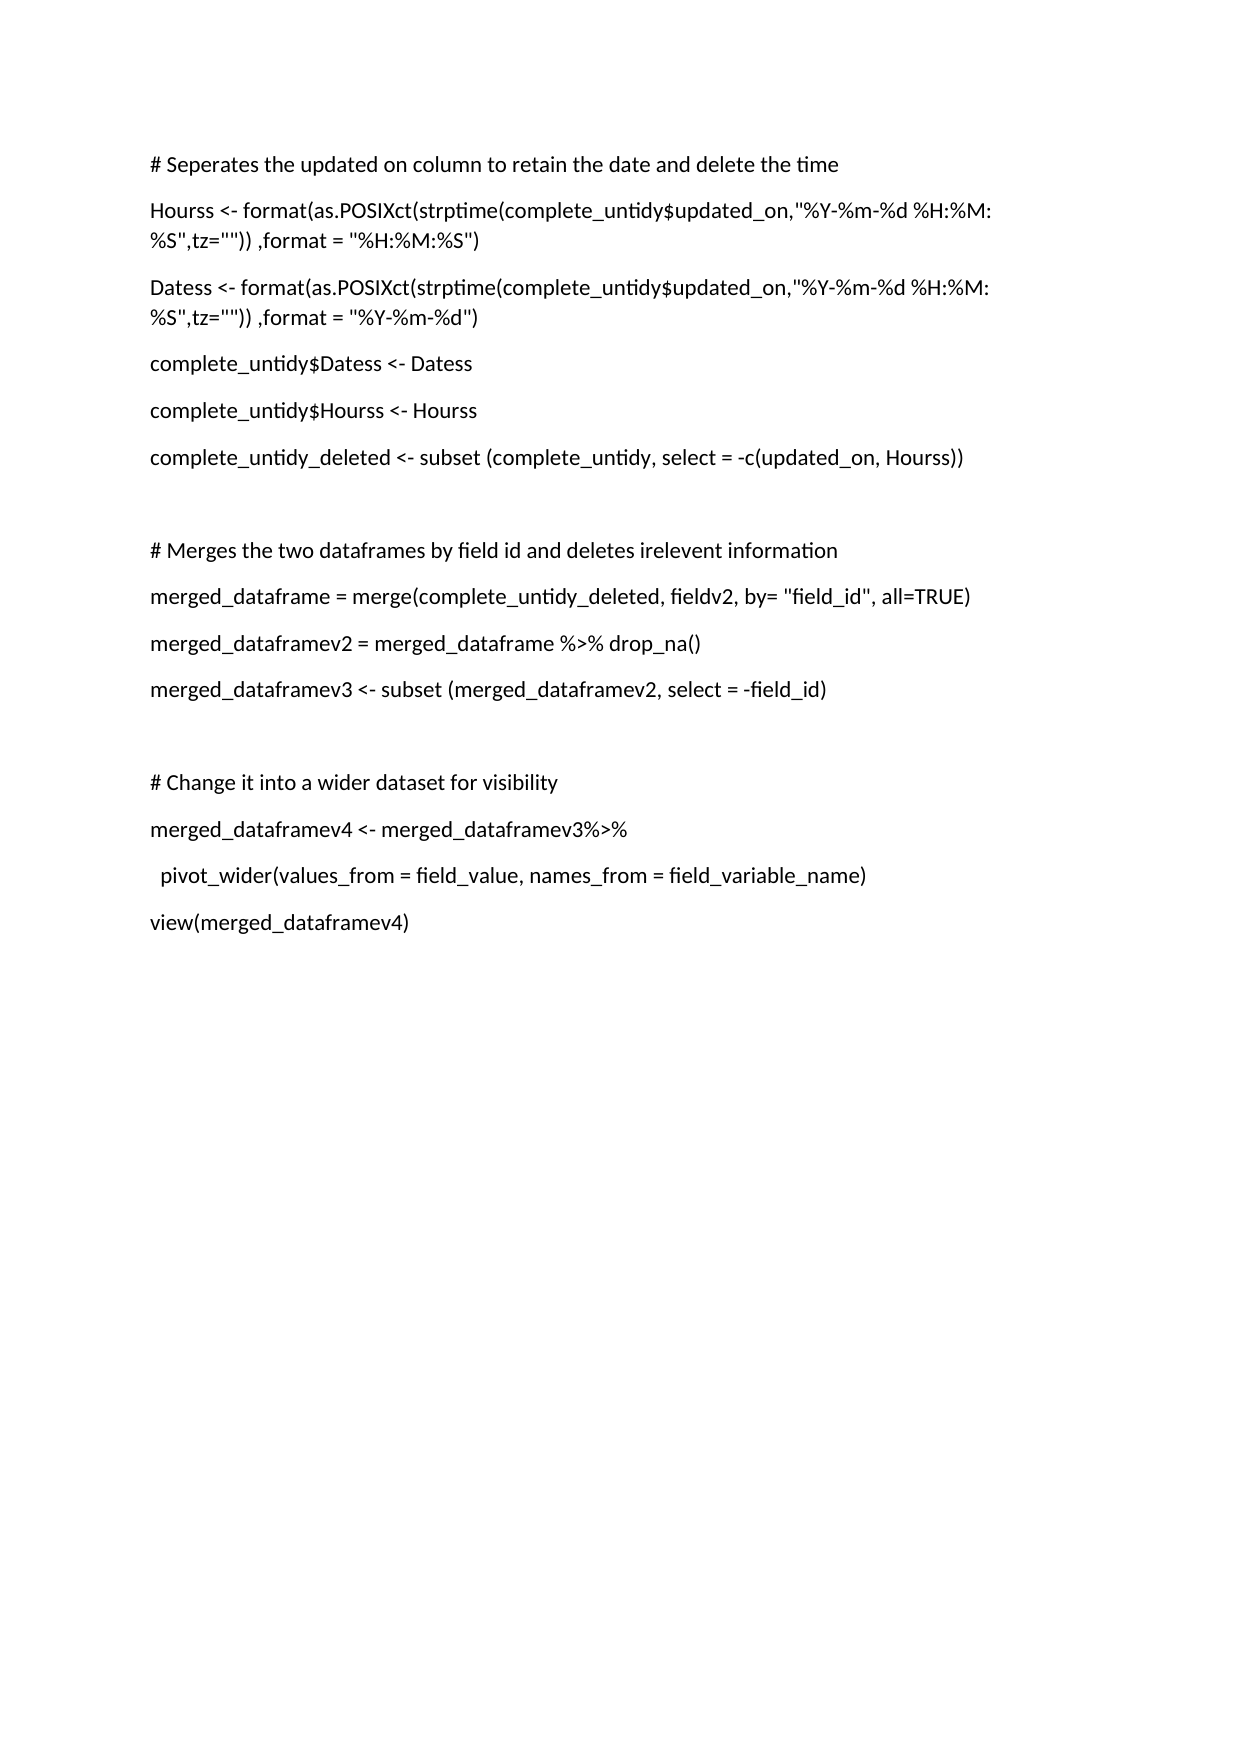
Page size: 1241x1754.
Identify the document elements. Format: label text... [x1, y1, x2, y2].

text # Seperates the updated on column to retain the date and delete the time [150, 150, 1090, 178]
text view(merged_dataframev4) [150, 908, 1090, 936]
text complete_untidy$Hourss <- Hourss [150, 396, 1090, 424]
text # Merges the two dataframes by field id and deletes irelevent information [150, 536, 1090, 564]
text # Change it into a wider dataset for visibility [150, 768, 1090, 797]
text merged_dataframev3 <- subset (merged_dataframev2, select = -field_id) [150, 675, 1090, 703]
text Hourss <- format(as.POSIXct(strptime(complete_untidy$updated_on,"%Y-%m-%d %H:%M:%S",tz="")) ,format = "%H:%M:%S") [150, 197, 1090, 254]
text Datess <- format(as.POSIXct(strptime(complete_untidy$updated_on,"%Y-%m-%d %H:%M:%S",tz="")) ,format = "%Y-%m-%d") [150, 273, 1090, 331]
text merged_dataframe = merge(complete_untidy_deleted, fieldv2, by= "field_id", all=TRUE) [150, 582, 1090, 610]
text pivot_wider(values_from = field_value, names_from = field_variable_name) [150, 862, 1090, 890]
text complete_untidy_deleted <- subset (complete_untidy, select = -c(updated_on, Hourss)) [150, 443, 1090, 471]
text merged_dataframev4 <- merged_dataframev3%>% [150, 815, 1090, 843]
text merged_dataframev2 = merged_dataframe %>% drop_na() [150, 629, 1090, 657]
text complete_untidy$Datess <- Datess [150, 349, 1090, 377]
